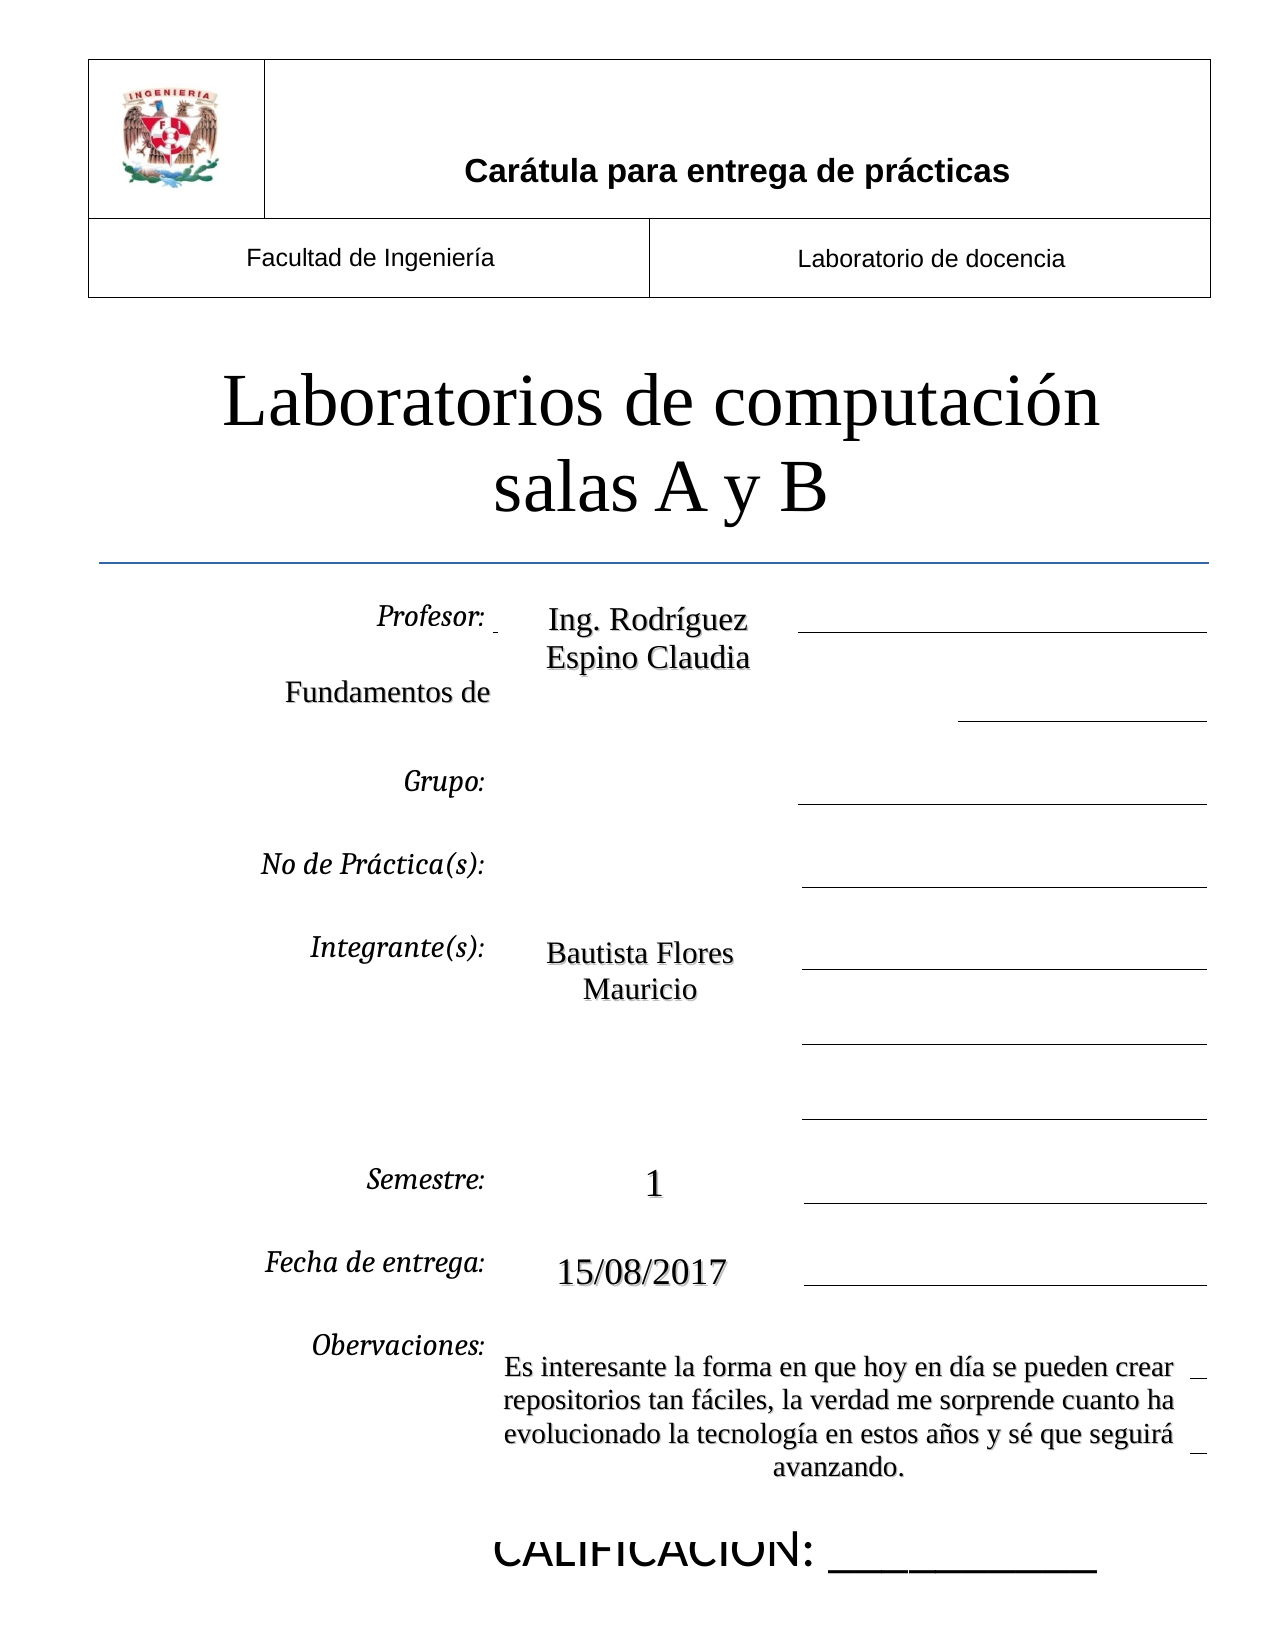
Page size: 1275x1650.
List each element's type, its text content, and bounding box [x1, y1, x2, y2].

table_cell [490, 927, 790, 1227]
table_cell [504, 1120, 1207, 1341]
table_cell [804, 1204, 1207, 1285]
table_header [493, 556, 1207, 562]
table_cell [118, 969, 485, 1044]
table_cell Semestre: [118, 1119, 490, 1202]
table_cell Fecha de entrega: [118, 1203, 493, 1285]
table_cell [488, 1286, 1207, 1523]
table_cell [118, 1378, 488, 1453]
table_cell [503, 805, 1207, 1139]
table_cell [802, 1045, 1207, 1119]
table_cell [798, 633, 1207, 722]
table_cell Facultad de Ingeniería [89, 219, 649, 297]
table_header [89, 60, 264, 217]
table_cell Asignatura: [118, 631, 493, 665]
table_cell [492, 1227, 792, 1341]
text salas A y B [118, 441, 1205, 528]
table_cell Integrante(s): [118, 887, 485, 969]
table_cell Laboratorio de docencia [650, 219, 1210, 297]
text CALIFICACIÓN: __________ [118, 1513, 1205, 1579]
text Laboratorios de computación [118, 355, 1205, 441]
table_cell [492, 1523, 792, 1542]
table_cell [802, 888, 1207, 969]
table_cell [0, 633, 498, 722]
table_header [118, 556, 493, 562]
table_header Carátula para entrega de prácticas [265, 60, 1210, 217]
table_cell [485, 722, 503, 1057]
table_cell [118, 1044, 490, 1119]
table_header Profesor: [118, 564, 493, 631]
table_cell Obervaciones: [118, 1285, 492, 1378]
table_cell [1190, 1379, 1207, 1453]
table_header [493, 564, 1207, 892]
table_cell No de Práctica(s): [118, 804, 485, 887]
table_cell Grupo: [118, 722, 493, 804]
table_cell [798, 722, 1207, 804]
table_cell [802, 970, 1207, 1044]
